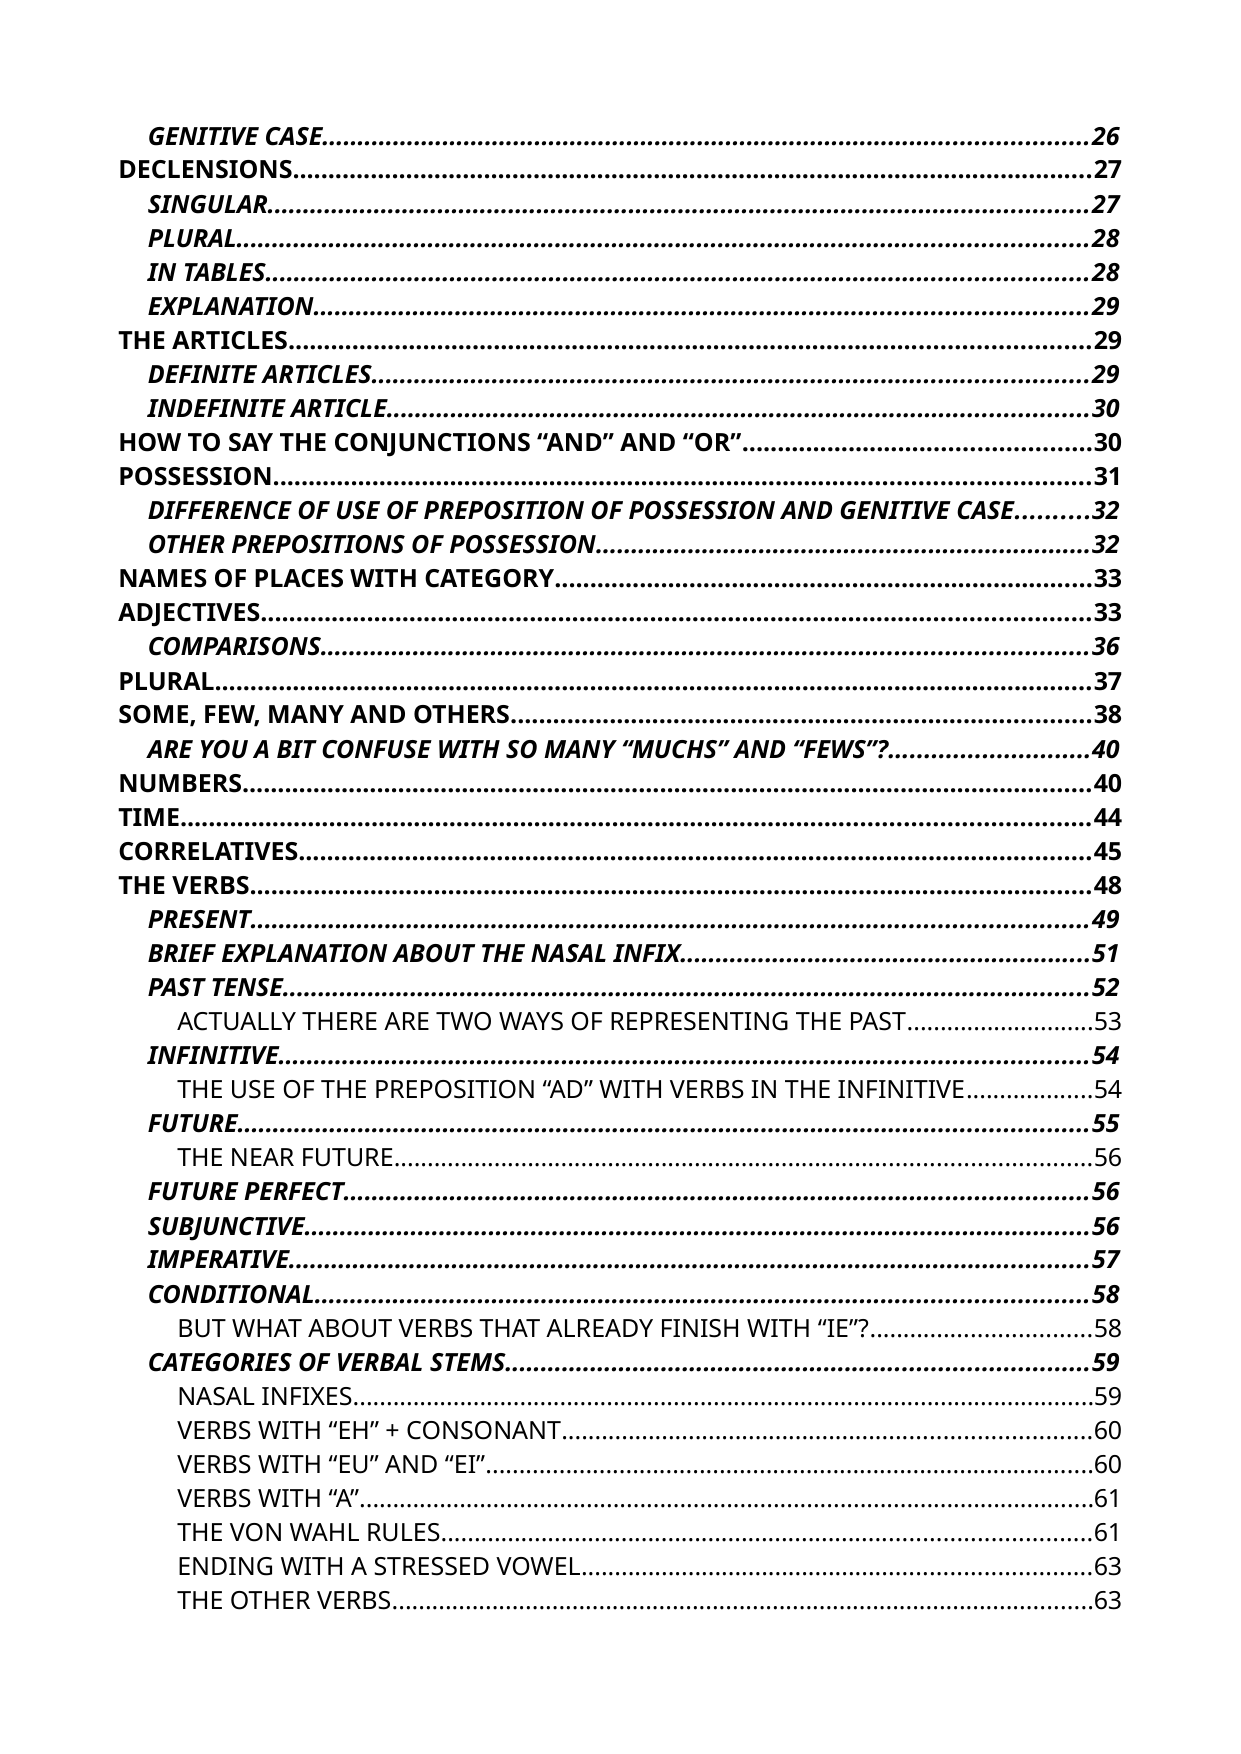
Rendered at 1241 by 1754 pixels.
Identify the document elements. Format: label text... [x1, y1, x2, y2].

text DIFFERENCE OF USE OF PREPOSITION OF POSSESSION AND GENITIVE CASE 32 [148, 493, 1122, 527]
text ARE YOU A BIT CONFUSE WITH SO MANY “MUCHS” AND “FEWS”? 40 [148, 731, 1122, 765]
text CATEGORIES OF VERBAL STEMS 59 [148, 1344, 1122, 1378]
text SOME, FEW, MANY AND OTHERS 38 [118, 697, 1122, 731]
text VERBS WITH “A” 61 [177, 1481, 1122, 1515]
text THE OTHER VERBS 63 [177, 1583, 1122, 1617]
text INFINITIVE 54 [148, 1038, 1122, 1072]
text THE ARTICLES 29 [118, 322, 1122, 357]
text ADJECTIVES 33 [118, 595, 1122, 629]
text OTHER PREPOSITIONS OF POSSESSION 32 [148, 527, 1122, 561]
text CORRELATIVES 45 [118, 833, 1122, 867]
text PLURAL 37 [118, 663, 1122, 697]
text GENITIVE CASE 26 [148, 118, 1122, 152]
text IMPERATIVE 57 [148, 1242, 1122, 1276]
text SINGULAR 27 [148, 186, 1122, 220]
text EXPLANATION 29 [148, 288, 1122, 322]
text NAMES OF PLACES WITH CATEGORY 33 [118, 561, 1122, 595]
text DEFINITE ARTICLES 29 [148, 357, 1122, 391]
text THE USE OF THE PREPOSITION “AD” WITH VERBS IN THE INFINITIVE 54 [177, 1072, 1122, 1106]
text BUT WHAT ABOUT VERBS THAT ALREADY FINISH WITH “IE”? 58 [177, 1310, 1122, 1344]
text POSSESSION 31 [118, 459, 1122, 493]
text ENDING WITH A STRESSED VOWEL 63 [177, 1549, 1122, 1583]
text DECLENSIONS 27 [118, 152, 1122, 186]
text CONDITIONAL 58 [148, 1276, 1122, 1310]
text BRIEF EXPLANATION ABOUT THE NASAL INFIX 51 [148, 936, 1122, 970]
text FUTURE PERFECT 56 [148, 1174, 1122, 1208]
text PLURAL 28 [148, 220, 1122, 254]
text THE VON WAHL RULES 61 [177, 1515, 1122, 1549]
text THE VERBS 48 [118, 867, 1122, 902]
text INDEFINITE ARTICLE 30 [148, 391, 1122, 425]
text PAST TENSE 52 [148, 970, 1122, 1004]
text IN TABLES 28 [148, 254, 1122, 288]
text NUMBERS 40 [118, 765, 1122, 799]
text HOW TO SAY THE CONJUNCTIONS “AND” AND “OR” 30 [118, 425, 1122, 459]
text VERBS WITH “EU” AND “EI” 60 [177, 1447, 1122, 1481]
text THE NEAR FUTURE 56 [177, 1140, 1122, 1174]
text TIME 44 [118, 799, 1122, 833]
text ACTUALLY THERE ARE TWO WAYS OF REPRESENTING THE PAST 53 [177, 1004, 1122, 1038]
text FUTURE 55 [148, 1106, 1122, 1140]
text PRESENT 49 [148, 902, 1122, 936]
text NASAL INFIXES 59 [177, 1378, 1122, 1412]
text SUBJUNCTIVE 56 [148, 1208, 1122, 1242]
text VERBS WITH “EH” + CONSONANT 60 [177, 1412, 1122, 1447]
text COMPARISONS 36 [148, 629, 1122, 663]
